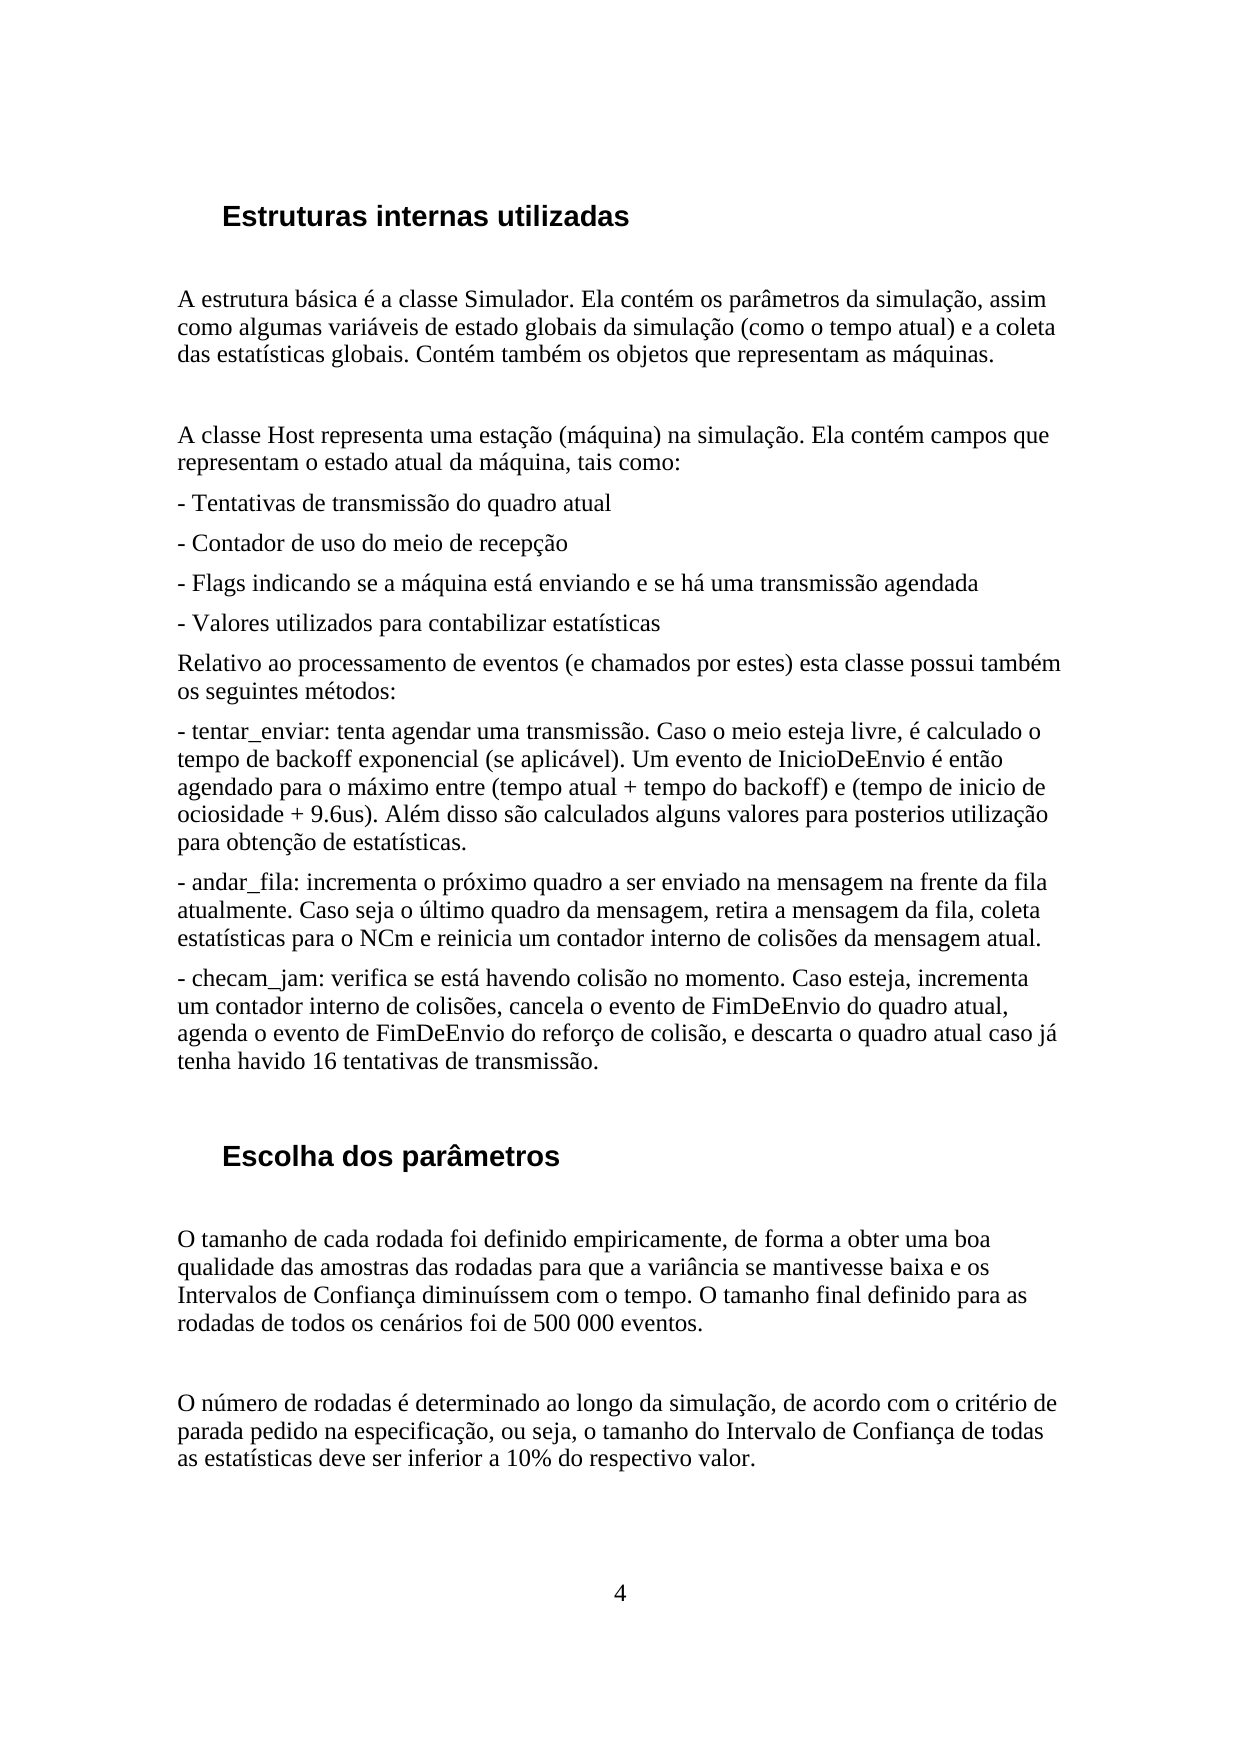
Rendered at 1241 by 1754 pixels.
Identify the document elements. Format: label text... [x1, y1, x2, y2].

text - Tentativas de transmissão do quadro atual [177, 489, 1063, 516]
text - andar_fila: incrementa o próximo quadro a ser enviado na mensagem na frente da fila atualmente. Caso seja o último quadro da mensagem, retira a mensagem da fila, coleta estatísticas para o NCm e reinicia um contador interno de colisões da mensagem atual. [177, 868, 1063, 952]
text - Valores utilizados para contabilizar estatísticas [177, 609, 1063, 637]
text A estrutura básica é a classe Simulador. Ela contém os parâmetros da simulação, assim como algumas variáveis de estado globais da simulação (como o tempo atual) e a coleta das estatísticas globais. Contém também os objetos que representam as máquinas. [177, 285, 1063, 368]
subtitle Escolha dos parâmetros [222, 1140, 1063, 1173]
text Relativo ao processamento de eventos (e chamados por estes) esta classe possui também os seguintes métodos: [177, 649, 1063, 705]
text O tamanho de cada rodada foi definido empiricamente, de forma a obter uma boa qualidade das amostras das rodadas para que a variância se mantivesse baixa e os Intervalos de Confiança diminuíssem com o tempo. O tamanho final definido para as rodadas de todos os cenários foi de 500 000 eventos. [177, 1226, 1063, 1336]
text - tentar_enviar: tenta agendar uma transmissão. Caso o meio esteja livre, é calculado o tempo de backoff exponencial (se aplicável). Um evento de InicioDeEnvio é então agendado para o máximo entre (tempo atual + tempo do backoff) e (tempo de inicio de ociosidade + 9.6us). Além disso são calculados alguns valores para posterios utilização para obtenção de estatísticas. [177, 717, 1063, 856]
text - checam_jam: verifica se está havendo colisão no momento. Caso esteja, incrementa um contador interno de colisões, cancela o evento de FimDeEnvio do quadro atual, agenda o evento de FimDeEnvio do reforço de colisão, e descarta o quadro atual caso já tenha havido 16 tentativas de transmissão. [177, 964, 1063, 1075]
text - Flags indicando se a máquina está enviando e se há uma transmissão agendada [177, 569, 1063, 597]
subtitle Estruturas internas utilizadas [222, 200, 1063, 232]
text O número de rodadas é determinado ao longo da simulação, de acordo com o critério de parada pedido na especificação, ou seja, o tamanho do Intervalo de Confiança de todas as estatísticas deve ser inferior a 10% do respectivo valor. [177, 1389, 1063, 1472]
text - Contador de uso do meio de recepção [177, 529, 1063, 557]
text A classe Host representa uma estação (máquina) na simulação. Ela contém campos que representam o estado atual da máquina, tais como: [177, 421, 1063, 476]
